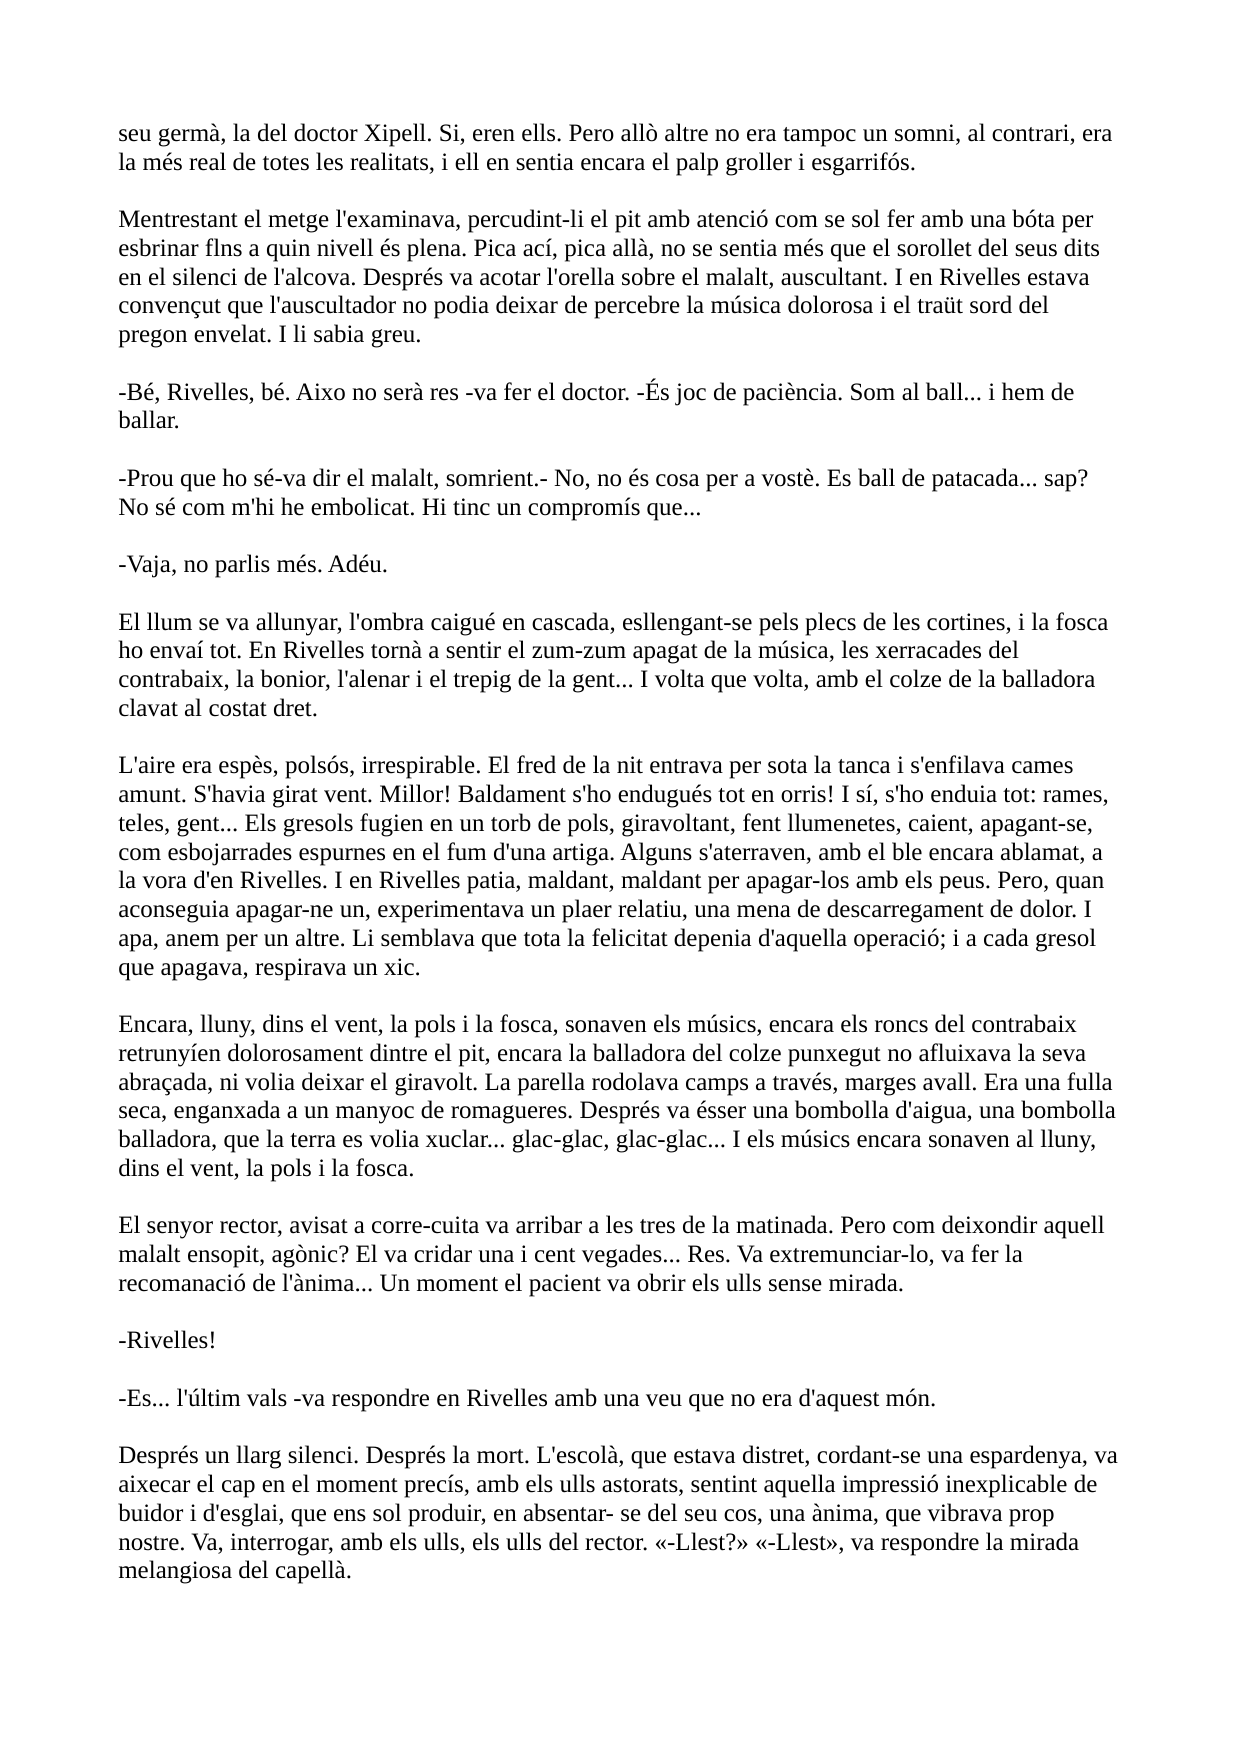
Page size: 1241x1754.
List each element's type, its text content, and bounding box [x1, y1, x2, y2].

text Després un llarg silenci. Després la mort. L'escolà, que estava distret, cordant-se una espardenya, va aixecar el cap en el moment precís, amb els ulls astorats, sentint aquella impressió inexplicable de buidor i d'esglai, que ens sol produir, en absentar- se del seu cos, una ànima, que vibrava prop nostre. Va, interrogar, amb els ulls, els ulls del rector. «-Llest?» «-Llest», va respondre la mirada melangiosa del capellà. [118, 1441, 1122, 1584]
text -Bé, Rivelles, bé. Aixo no serà res -va fer el doctor. -És joc de paciència. Som al ball... i hem de ballar. [118, 377, 1122, 434]
text El senyor rector, avisat a corre-cuita va arribar a les tres de la matinada. Pero com deixondir aquell malalt ensopit, agònic? El va cridar una i cent vegades... Res. Va extremunciar-lo, va fer la recomanació de l'ànima... Un moment el pacient va obrir els ulls sense mirada. [118, 1211, 1122, 1297]
text -Es... l'últim vals -va respondre en Rivelles amb una veu que no era d'aquest món. [118, 1383, 1122, 1412]
text -Vaja, no parlis més. Adéu. [118, 549, 1122, 578]
text Mentrestant el metge l'examinava, percudint-li el pit amb atenció com se sol fer amb una bóta per esbrinar flns a quin nivell és plena. Pica ací, pica allà, no se sentia més que el sorollet del seus dits en el silenci de l'alcova. Després va acotar l'orella sobre el malalt, auscultant. I en Rivelles estava convençut que l'auscultador no podia deixar de percebre la música dolorosa i el traüt sord del pregon envelat. I li sabia greu. [118, 204, 1122, 348]
text -Rivelles! [118, 1326, 1122, 1354]
text El llum se va allunyar, l'ombra caigué en cascada, esllengant-se pels plecs de les cortines, i la fosca ho envaí tot. En Rivelles tornà a sentir el zum-zum apagat de la música, les xerracades del contrabaix, la bonior, l'alenar i el trepig de la gent... I volta que volta, amb el colze de la balladora clavat al costat dret. [118, 607, 1122, 722]
text seu germà, la del doctor Xipell. Si, eren ells. Pero allò altre no era tampoc un somni, al contrari, era la més real de totes les realitats, i ell en sentia encara el palp groller i esgarrifós. [118, 118, 1122, 176]
text Encara, lluny, dins el vent, la pols i la fosca, sonaven els músics, encara els roncs del contrabaix retrunyíen dolorosament dintre el pit, encara la balladora del colze punxegut no afluixava la seva abraçada, ni volia deixar el giravolt. La parella rodolava camps a través, marges avall. Era una fulla seca, enganxada a un manyoc de romagueres. Després va ésser una bombolla d'aigua, una bombolla balladora, que la terra es volia xuclar... glac-glac, glac-glac... I els músics encara sonaven al lluny, dins el vent, la pols i la fosca. [118, 1009, 1122, 1182]
text -Prou que ho sé-va dir el malalt, somrient.- No, no és cosa per a vostè. Es ball de patacada... sap? No sé com m'hi he embolicat. Hi tinc un compromís que... [118, 463, 1122, 521]
text L'aire era espès, polsós, irrespirable. El fred de la nit entrava per sota la tanca i s'enfilava cames amunt. S'havia girat vent. Millor! Baldament s'ho endugués tot en orris! I sí, s'ho enduia tot: rames, teles, gent... Els gresols fugien en un torb de pols, giravoltant, fent llumenetes, caient, apagant-se, com esbojarrades espurnes en el fum d'una artiga. Alguns s'aterraven, amb el ble encara ablamat, a la vora d'en Rivelles. I en Rivelles patia, maldant, maldant per apagar-los amb els peus. Pero, quan aconseguia apagar-ne un, experimentava un plaer relatiu, una mena de descarregament de dolor. I apa, anem per un altre. Li semblava que tota la felicitat depenia d'aquella operació; i a cada gresol que apagava, respirava un xic. [118, 751, 1122, 981]
